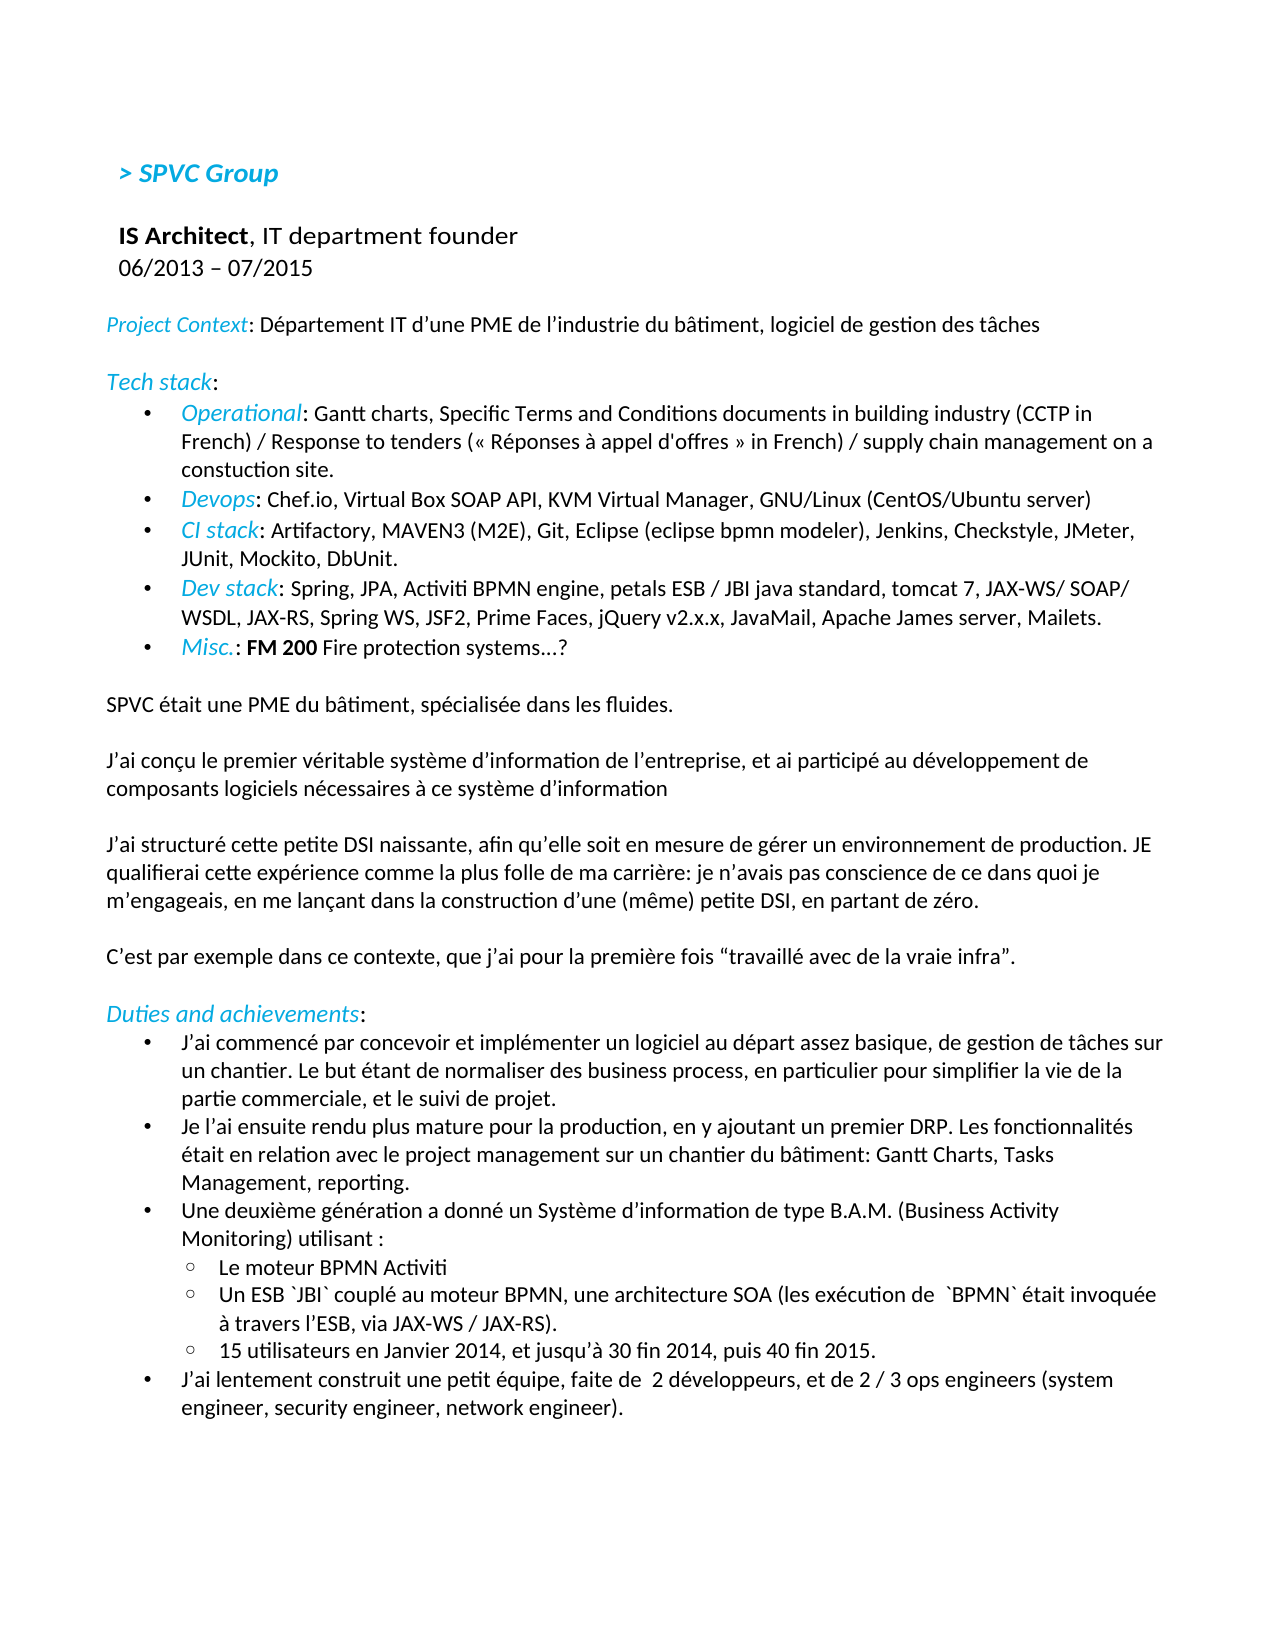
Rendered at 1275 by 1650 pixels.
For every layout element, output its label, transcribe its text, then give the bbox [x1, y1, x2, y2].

text J’ai structuré cette petite DSI naissante, afin qu’elle soit en mesure de gérer un environnement de production. JE qualifierai cette expérience comme la plus folle de ma carrière: je n’avais pas conscience de ce dans quoi je m’engageais, en me lançant dans la construction d’une (même) petite DSI, en partant de zéro. [106, 830, 1169, 914]
list Devops: Chef.io, Virtual Box SOAP API, KVM Virtual Manager, GNU/Linux (CentOS/Ubuntu server) [144, 483, 1169, 514]
list Dev stack: Spring, JPA, Activiti BPMN engine, petals ESB / JBI java standard, tomcat 7, JAX-WS/ SOAP/ WSDL, JAX-RS, Spring WS, JSF2, Prime Faces, jQuery v2.x.x, JavaMail, Apache James server, Mailets. [144, 573, 1169, 631]
text C’est par exemple dans ce contexte, que j’ai pour la première fois “travaillé avec de la vraie infra”. [106, 942, 1169, 970]
text J’ai conçu le premier véritable système d’information de l’entreprise, et ai participé au développement de composants logiciels nécessaires à ce système d’information [106, 746, 1169, 802]
list CI stack: Artifactory, MAVEN3 (M2E), Git, Eclipse (eclipse bpmn modeler), Jenkins, Checkstyle, JMeter, JUnit, Mockito, DbUnit. [144, 514, 1169, 573]
list J’ai lentement construit une petit équipe, faite de 2 développeurs, et de 2 / 3 ops engineers (system engineer, security engineer, network engineer). [144, 1365, 1169, 1421]
text 06/2013 – 07/2015 [118, 252, 1169, 282]
subtitle > SPVC Group [118, 156, 1169, 189]
text IS Architect, IT department founder [118, 220, 1169, 250]
text Tech stack: [106, 366, 1169, 397]
text Project Context: Département IT d’une PME de l’industrie du bâtiment, logiciel de gestion des tâches [106, 310, 1169, 338]
list Le moteur BPMN Activiti [181, 1253, 1169, 1281]
list Operational: Gantt charts, Specific Terms and Conditions documents in building industry (CCTP in French) / Response to tenders (« Réponses à appel d'offres » in French) / supply chain management on a constuction site. [144, 397, 1169, 483]
list Un ESB `JBI` couplé au moteur BPMN, une architecture SOA (les exécution de `BPMN` était invoquée à travers l’ESB, via JAX-WS / JAX-RS). [181, 1281, 1169, 1337]
text SPVC était une PME du bâtiment, spécialisée dans les fluides. [106, 690, 1169, 718]
list J’ai commencé par concevoir et implémenter un logiciel au départ assez basique, de gestion de tâches sur un chantier. Le but étant de normaliser des business process, en particulier pour simplifier la vie de la partie commerciale, et le suivi de projet. [144, 1028, 1169, 1112]
list Misc.: FM 200 Fire protection systems...? [144, 631, 1169, 662]
text Duties and achievements: [106, 998, 1169, 1028]
list Une deuxième génération a donné un Système d’information de type B.A.M. (Business Activity Monitoring) utilisant : [144, 1197, 1169, 1253]
list Je l’ai ensuite rendu plus mature pour la production, en y ajoutant un premier DRP. Les fonctionnalités était en relation avec le project management sur un chantier du bâtiment: Gantt Charts, Tasks Management, reporting. [144, 1112, 1169, 1197]
list 15 utilisateurs en Janvier 2014, et jusqu’à 30 fin 2014, puis 40 fin 2015. [181, 1337, 1169, 1365]
